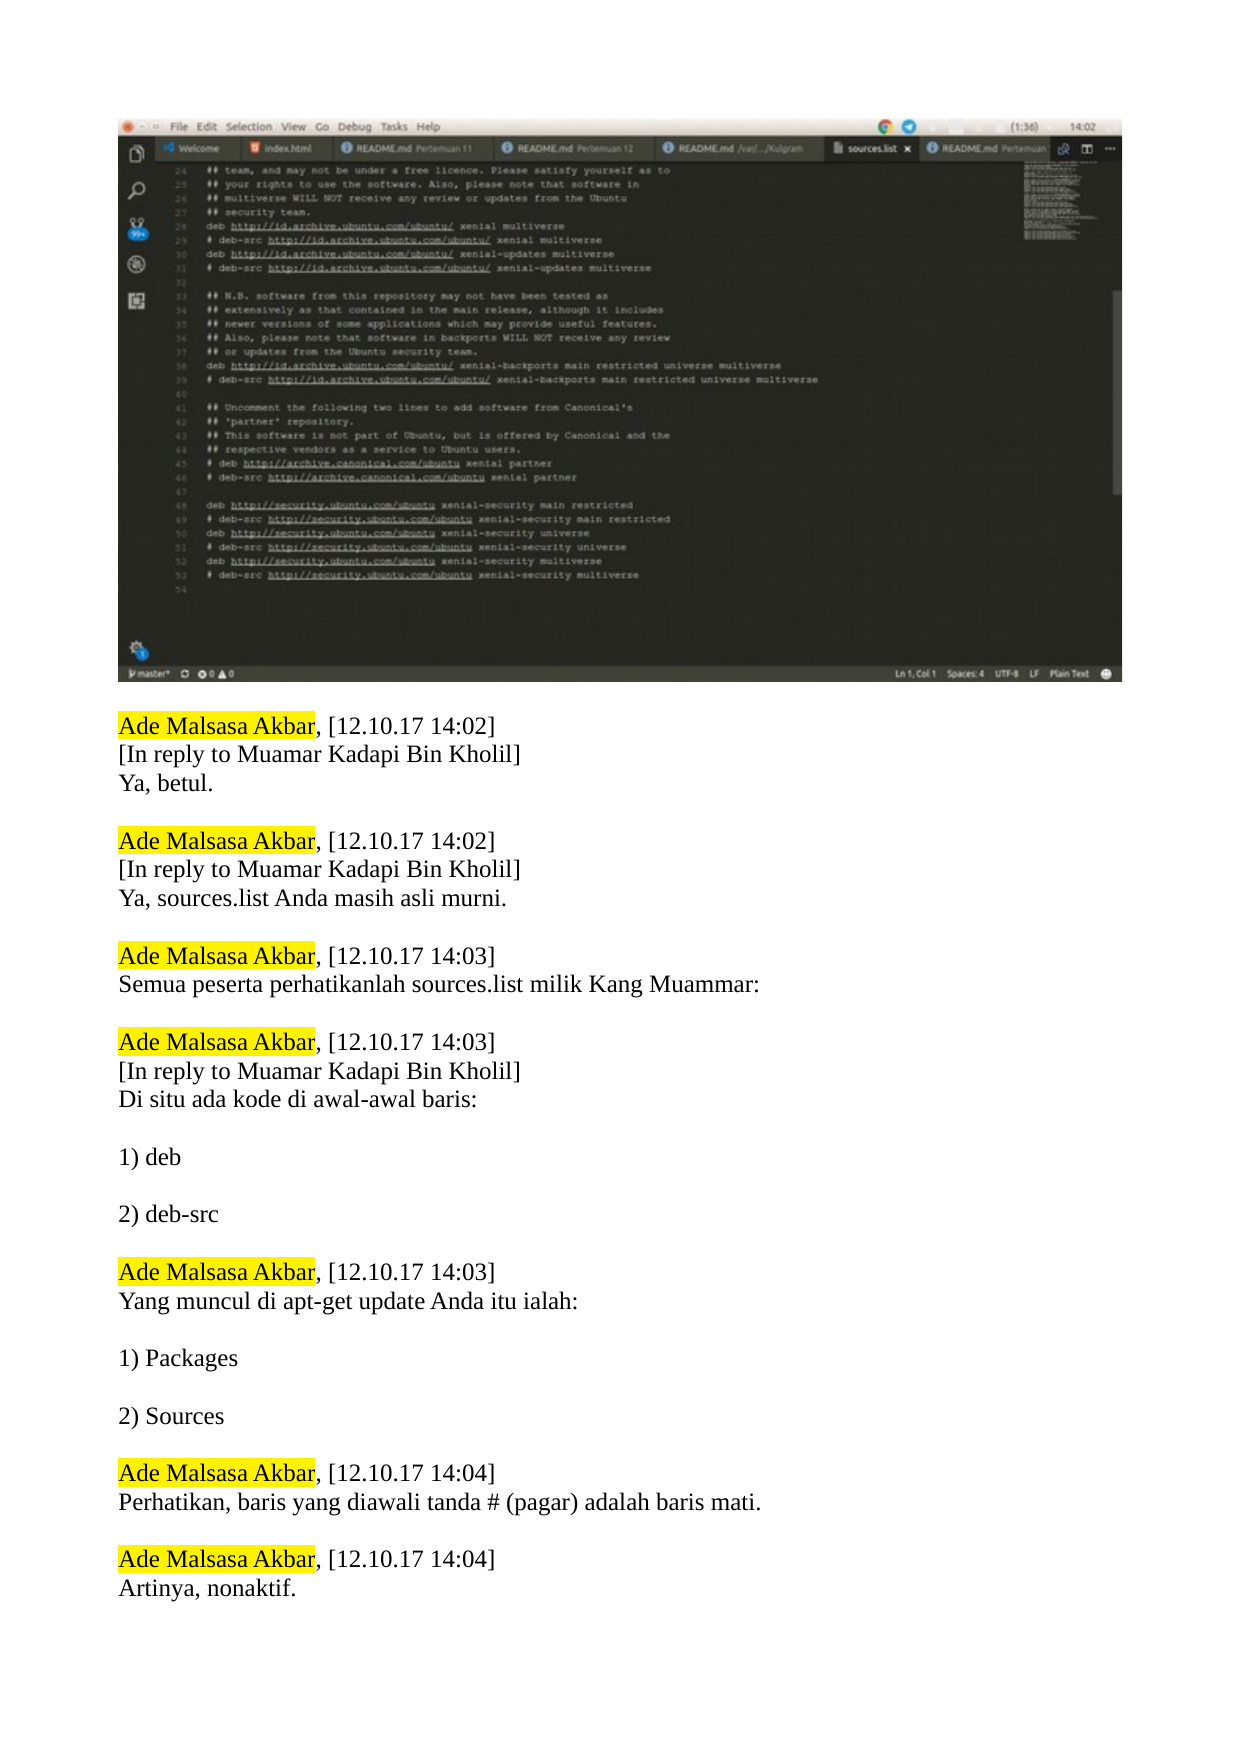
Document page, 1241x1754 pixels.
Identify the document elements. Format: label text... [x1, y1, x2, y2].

text [In reply to Muamar Kadapi Bin Kholil] [118, 739, 1122, 768]
text Ade Malsasa Akbar, [12.10.17 14:03] [118, 1027, 1122, 1056]
text [In reply to Muamar Kadapi Bin Kholil] [118, 854, 1122, 883]
text [In reply to Muamar Kadapi Bin Kholil] [118, 1056, 1122, 1084]
text Perhatikan, baris yang diawali tanda # (pagar) adalah baris mati. [118, 1487, 1122, 1516]
text 1) Packages [118, 1343, 1122, 1372]
text Ade Malsasa Akbar, [12.10.17 14:03] [118, 1257, 1122, 1286]
text 2) Sources [118, 1401, 1122, 1429]
text Ade Malsasa Akbar, [12.10.17 14:04] [118, 1544, 1122, 1573]
text Ade Malsasa Akbar, [12.10.17 14:04] [118, 1458, 1122, 1487]
text Yang muncul di apt-get update Anda itu ialah: [118, 1286, 1122, 1314]
text Ade Malsasa Akbar, [12.10.17 14:02] [118, 711, 1122, 739]
text Ade Malsasa Akbar, [12.10.17 14:02] [118, 826, 1122, 854]
text Artinya, nonaktif. [118, 1573, 1122, 1602]
text Ade Malsasa Akbar, [12.10.17 14:03] [118, 941, 1122, 969]
text Di situ ada kode di awal-awal baris: [118, 1084, 1122, 1113]
text 2) deb-src [118, 1199, 1122, 1228]
text Semua peserta perhatikanlah sources.list milik Kang Muammar: [118, 969, 1122, 998]
picture [118, 118, 1123, 682]
text Ya, sources.list Anda masih asli murni. [118, 883, 1122, 912]
text 1) deb [118, 1142, 1122, 1171]
text Ya, betul. [118, 768, 1122, 797]
